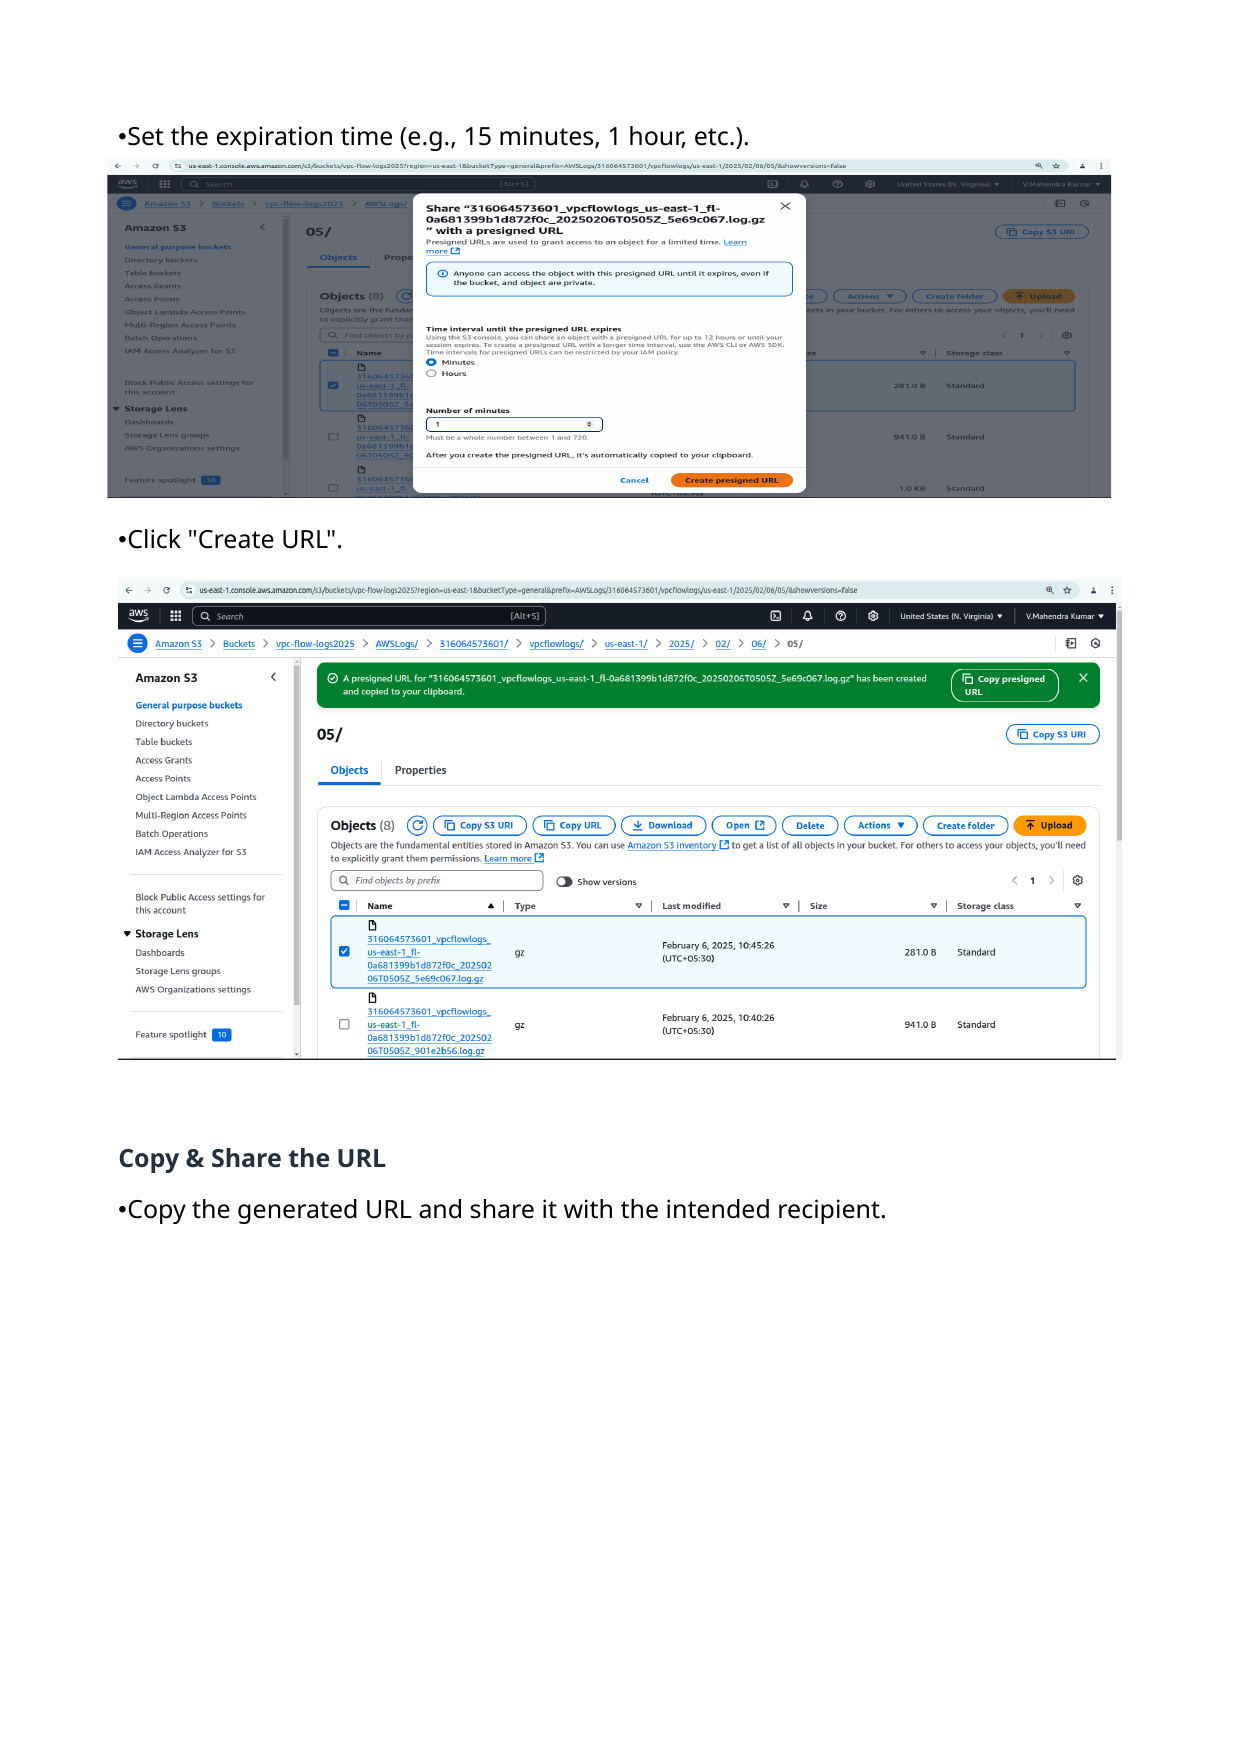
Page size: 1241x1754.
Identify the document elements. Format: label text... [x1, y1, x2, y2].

text Copy & Share the URL [118, 1141, 1122, 1175]
list Copy the generated URL and share it with the intended recipient. [118, 1192, 1122, 1226]
picture [118, 579, 1123, 1060]
list Set the expiration time (e.g., 15 minutes, 1 hour, etc.). [118, 118, 1122, 152]
picture [107, 158, 1112, 498]
list Click "Create URL". [118, 176, 1122, 555]
